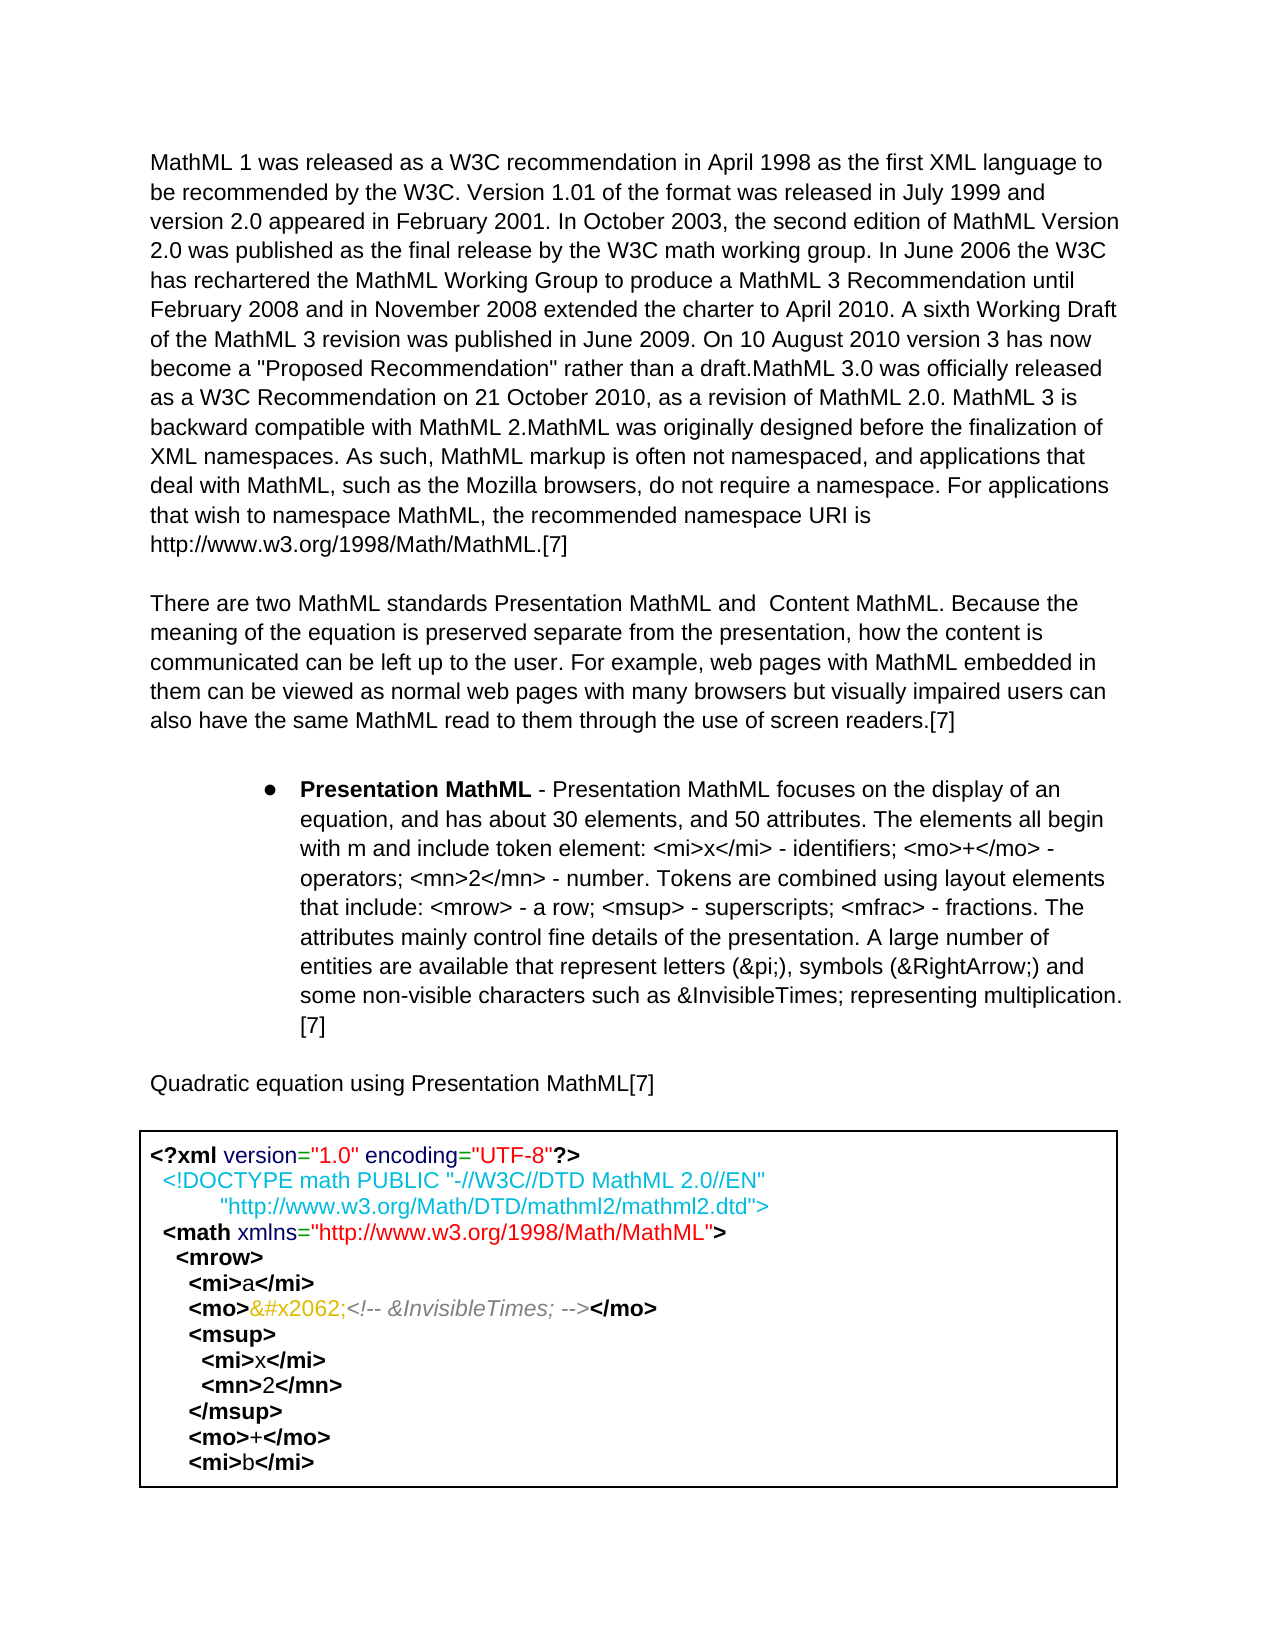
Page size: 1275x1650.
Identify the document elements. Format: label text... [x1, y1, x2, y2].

list Presentation MathML - Presentation MathML focuses on the display of an equation, and has about 30 elements, and 50 attributes. The elements all begin with m and include token element: <mi>x</mi> - identifiers; <mo>+</mo> - operators; <mn>2</mn> - number. Tokens are combined using layout elements that include: <mrow> - a row; <msup> - superscripts; <mfrac> - fractions. The attributes mainly control fine details of the presentation. A large number of entities are available that represent letters (&pi;), symbols (&RightArrow;) and some non-visible characters such as &InvisibleTimes; representing multiplication.[7] [262, 775, 1125, 1038]
table_header <?xml version="1.0" encoding="UTF-8"?> <!DOCTYPE math PUBLIC "-//W3C//DTD MathML 2.0//EN" "http://www.w3.org/Math/DTD/mathml2/mathml2.dtd"> <math xmlns="http://www.w3.org/1998/Math/MathML"> <mrow> <mi>a</mi> <mo>&#x2062;<!-- &InvisibleTimes; --></mo> <msup> <mi>x</mi> <mn>2</mn> </msup> <mo>+</mo> <mi>b</mi> [141, 1132, 1116, 1486]
subtitle There are two MathML standards Presentation MathML and Content MathML. Because the meaning of the equation is preserved separate from the presentation, how the content is communicated can be left up to the user. For example, web pages with MathML embedded in them can be viewed as normal web pages with many browsers but visually impaired users can also have the same MathML read to them through the use of screen readers.[7] [150, 590, 1125, 733]
text Quadratic equation using Presentation MathML[7] [150, 1071, 1125, 1097]
text MathML 1 was released as a W3C recommendation in April 1998 as the first XML language to be recommended by the W3C. Version 1.01 of the format was released in July 1999 and version 2.0 appeared in February 2001. In October 2003, the second edition of MathML Version 2.0 was published as the final release by the W3C math working group. In June 2006 the W3C has rechartered the MathML Working Group to produce a MathML 3 Recommendation until February 2008 and in November 2008 extended the charter to April 2010. A sixth Working Draft of the MathML 3 revision was published in June 2009. On 10 August 2010 version 3 has now become a "Proposed Recommendation" rather than a draft.MathML 3.0 was officially released as a W3C Recommendation on 21 October 2010, as a revision of MathML 2.0. MathML 3 is backward compatible with MathML 2.MathML was originally designed before the finalization of XML namespaces. As such, MathML markup is often not namespaced, and applications that deal with MathML, such as the Mozilla browsers, do not require a namespace. For applications that wish to namespace MathML, the recommended namespace URI is http://www.w3.org/1998/Math/MathML.[7] [150, 150, 1125, 557]
